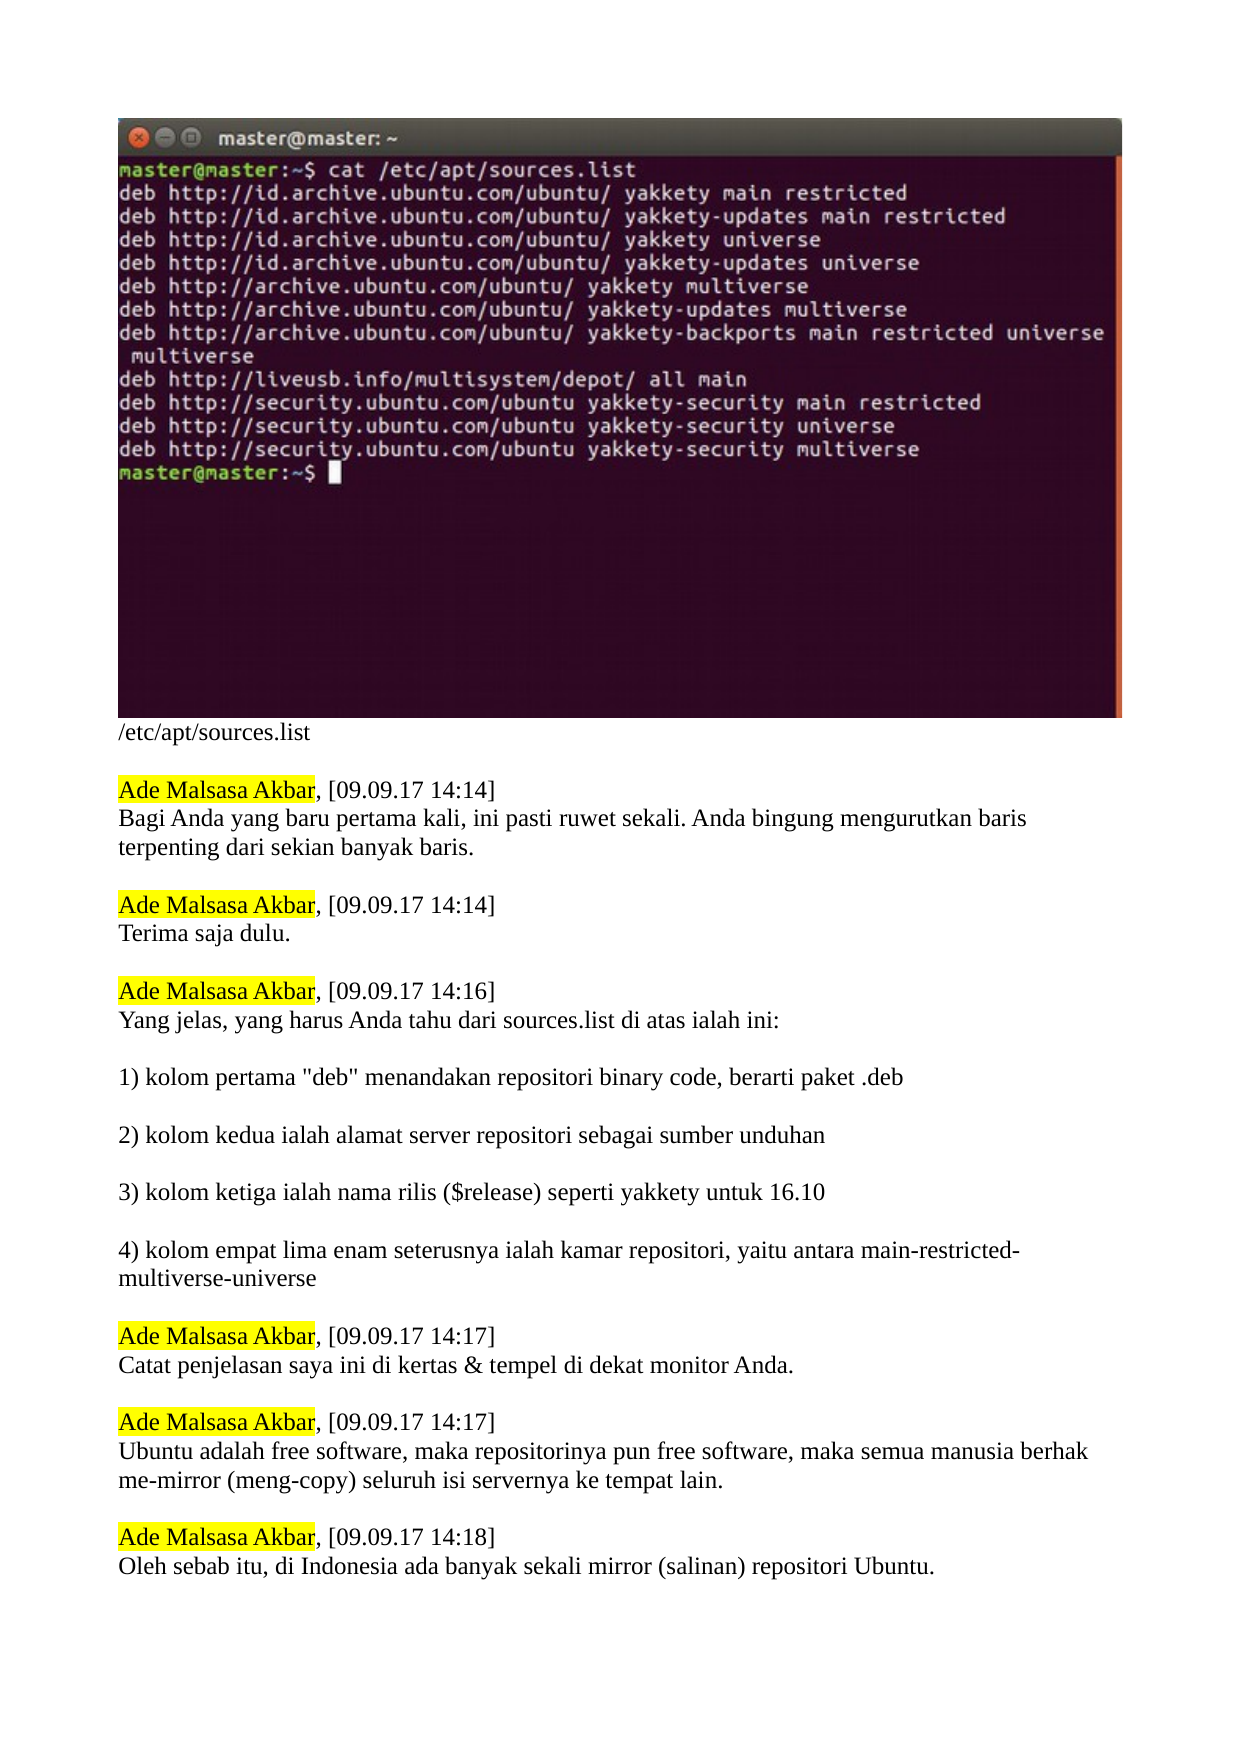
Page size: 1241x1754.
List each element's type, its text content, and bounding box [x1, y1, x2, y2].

text Ade Malsasa Akbar, [09.09.17 14:18] [118, 1522, 1122, 1551]
text Ade Malsasa Akbar, [09.09.17 14:17] [118, 1321, 1122, 1350]
text Ubuntu adalah free software, maka repositorinya pun free software, maka semua manusia berhak me-mirror (meng-copy) seluruh isi servernya ke tempat lain. [118, 1436, 1122, 1493]
text Ade Malsasa Akbar, [09.09.17 14:16] [118, 976, 1122, 1005]
text Catat penjelasan saya ini di kertas & tempel di dekat monitor Anda. [118, 1350, 1122, 1378]
text Ade Malsasa Akbar, [09.09.17 14:14] [118, 890, 1122, 918]
text 1) kolom pertama "deb" menandakan repositori binary code, berarti paket .deb [118, 1062, 1122, 1091]
picture [118, 118, 1123, 718]
text 3) kolom ketiga ialah nama rilis ($release) seperti yakkety untuk 16.10 [118, 1177, 1122, 1206]
text Oleh sebab itu, di Indonesia ada banyak sekali mirror (salinan) repositori Ubuntu. [118, 1551, 1122, 1580]
text Yang jelas, yang harus Anda tahu dari sources.list di atas ialah ini: [118, 1005, 1122, 1033]
text 2) kolom kedua ialah alamat server repositori sebagai sumber unduhan [118, 1120, 1122, 1148]
text Ade Malsasa Akbar, [09.09.17 14:14] [118, 775, 1122, 803]
text Bagi Anda yang baru pertama kali, ini pasti ruwet sekali. Anda bingung mengurutkan baris terpenting dari sekian banyak baris. [118, 803, 1122, 861]
text 4) kolom empat lima enam seterusnya ialah kamar repositori, yaitu antara main-restricted-multiverse-universe [118, 1235, 1122, 1292]
text Ade Malsasa Akbar, [09.09.17 14:17] [118, 1407, 1122, 1436]
text /etc/apt/sources.list [118, 718, 1122, 746]
text Terima saja dulu. [118, 918, 1122, 947]
